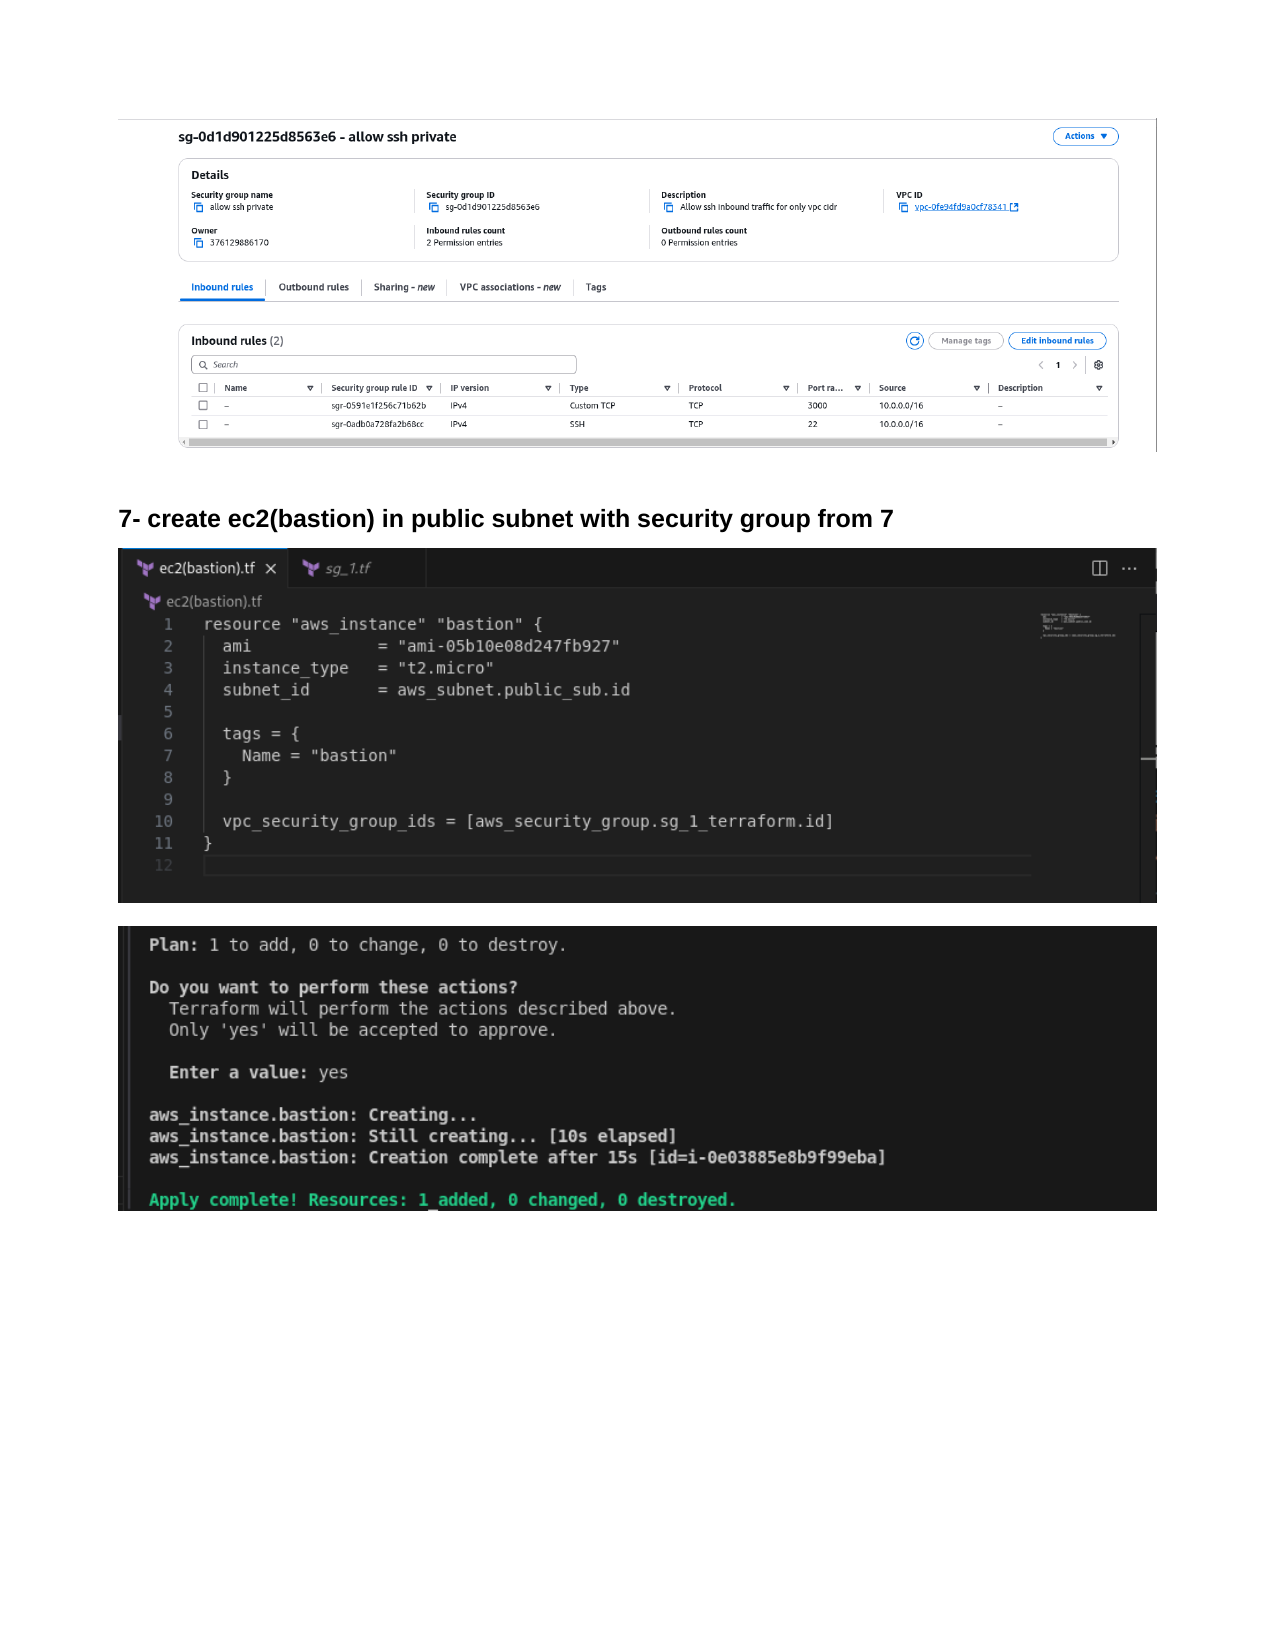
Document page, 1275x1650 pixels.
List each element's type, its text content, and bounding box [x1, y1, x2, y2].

text 7- create ec2(bastion) in public subnet with security group from 7 [118, 504, 1157, 532]
picture [118, 926, 1157, 1211]
picture [118, 548, 1157, 903]
picture [118, 118, 1157, 452]
